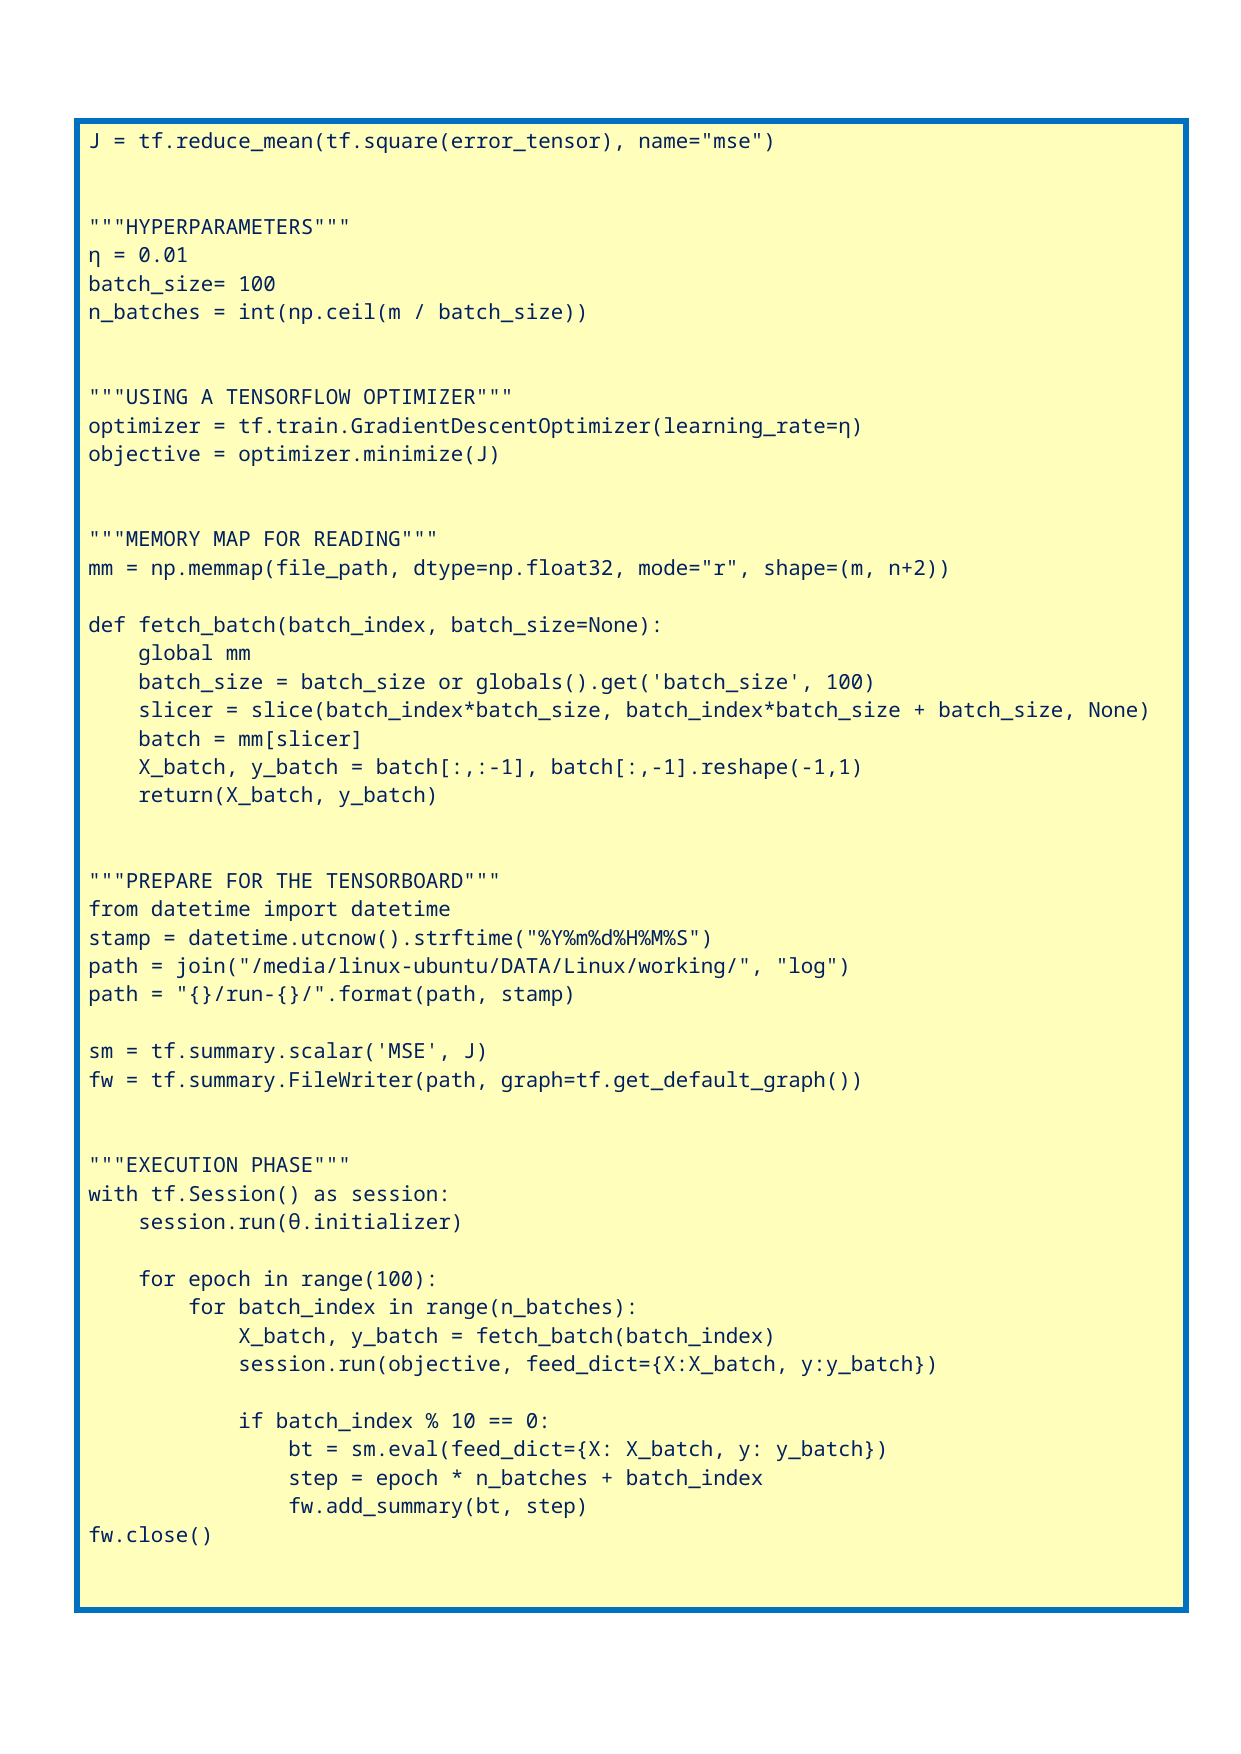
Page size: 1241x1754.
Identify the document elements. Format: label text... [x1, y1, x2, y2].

text """EXECUTION PHASE""" [80, 1142, 1183, 1170]
text sm = tf.summary.scalar('MSE', J) [80, 1028, 1183, 1057]
text with tf.Session() as session: [80, 1170, 1183, 1199]
text X_batch, y_batch = fetch_batch(batch_index) [80, 1312, 1183, 1341]
text stamp = datetime.utcnow().strftime("%Y%m%d%H%M%S") [80, 914, 1183, 943]
text batch_size = batch_size or globals().get('batch_size', 100) [80, 658, 1183, 687]
text session.run(objective, feed_dict={X:X_batch, y:y_batch}) [80, 1341, 1183, 1369]
text for batch_index in range(n_batches): [80, 1284, 1183, 1312]
text step = epoch * n_batches + batch_index [80, 1455, 1183, 1483]
text path = "{}/run-{}/".format(path, stamp) [80, 971, 1183, 1000]
text from datetime import datetime [80, 886, 1183, 914]
text global mm [80, 630, 1183, 658]
text """MEMORY MAP FOR READING""" [80, 516, 1183, 545]
text def fetch_batch(batch_index, batch_size=None): [80, 602, 1183, 630]
text """HYPERPARAMETERS""" [80, 203, 1183, 232]
text optimizer = tf.train.GradientDescentOptimizer(learning_rate=η) [80, 402, 1183, 431]
text bt = sm.eval(feed_dict={X: X_batch, y: y_batch}) [80, 1426, 1183, 1455]
text X_batch, y_batch = batch[:,:-1], batch[:,-1].reshape(-1,1) [80, 744, 1183, 772]
text session.run(θ.initializer) [80, 1199, 1183, 1227]
text fw = tf.summary.FileWriter(path, graph=tf.get_default_graph()) [80, 1057, 1183, 1085]
text batch = mm[slicer] [80, 715, 1183, 744]
text mm = np.memmap(file_path, dtype=np.float32, mode="r", shape=(m, n+2)) [80, 545, 1183, 573]
text fw.close() [80, 1512, 1183, 1540]
text J = tf.reduce_mean(tf.square(error_tensor), name="mse") [80, 124, 1183, 147]
text slicer = slice(batch_index*batch_size, batch_index*batch_size + batch_size, None) [80, 687, 1183, 715]
text n_batches = int(np.ceil(m / batch_size)) [80, 289, 1183, 317]
text if batch_index % 10 == 0: [80, 1398, 1183, 1426]
text batch_size= 100 [80, 260, 1183, 289]
text objective = optimizer.minimize(J) [80, 431, 1183, 459]
text path = join("/media/linux-ubuntu/DATA/Linux/working/", "log") [80, 943, 1183, 971]
text for epoch in range(100): [80, 1256, 1183, 1284]
text """USING A TENSORFLOW OPTIMIZER""" [80, 374, 1183, 402]
text η = 0.01 [80, 232, 1183, 260]
text fw.add_summary(bt, step) [80, 1483, 1183, 1512]
text """PREPARE FOR THE TENSORBOARD""" [80, 857, 1183, 886]
text return(X_batch, y_batch) [80, 772, 1183, 801]
